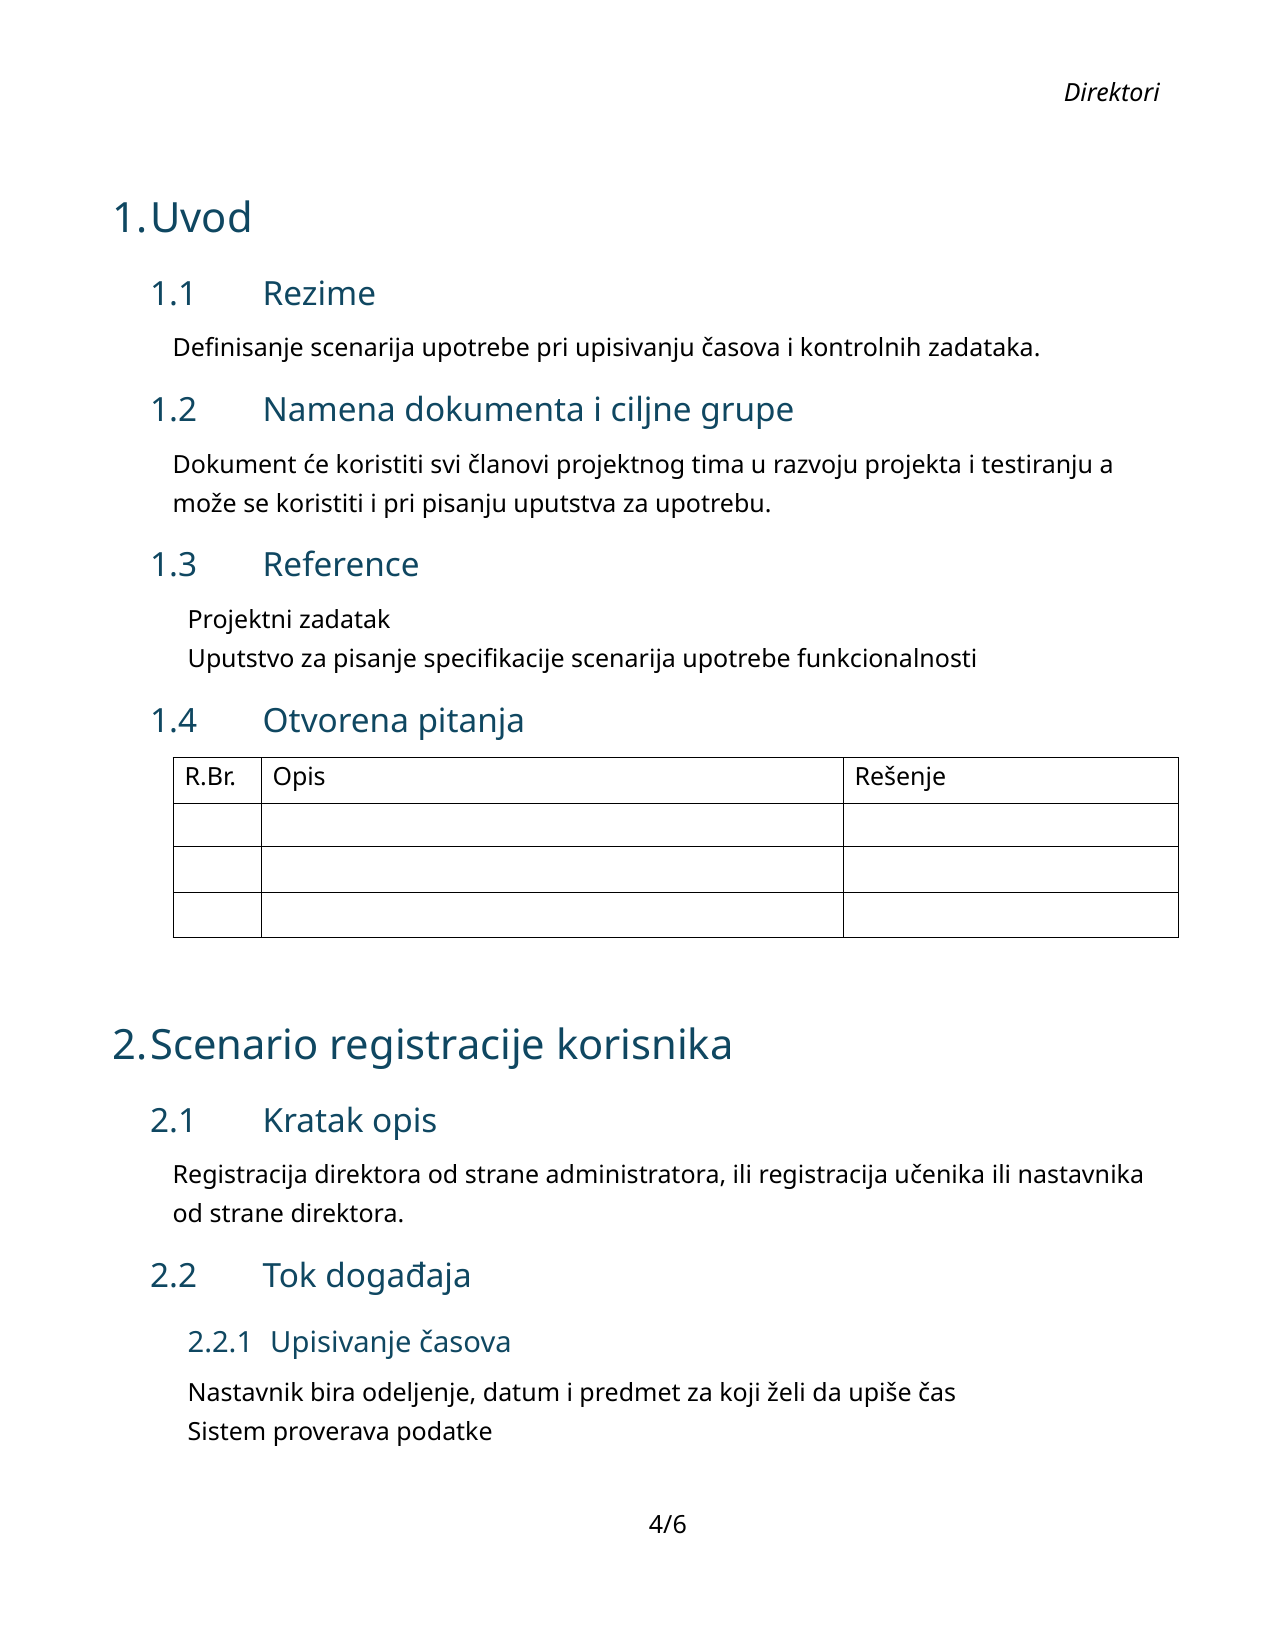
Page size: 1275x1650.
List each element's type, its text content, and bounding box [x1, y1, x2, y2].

table_cell [262, 804, 843, 846]
table_cell [262, 847, 843, 892]
table_cell [262, 893, 843, 937]
table_cell [844, 893, 1178, 937]
table_cell [844, 847, 1178, 892]
subtitle Tok događaja [150, 1252, 1162, 1297]
list Projektni zadatak [187, 602, 1162, 636]
subtitle Kratak opis [150, 1096, 1162, 1142]
table_cell [174, 847, 261, 892]
table_cell [174, 893, 261, 937]
subtitle Namena dokumenta i ciljne grupe [150, 386, 1162, 431]
table_cell [844, 804, 1178, 846]
text Registracija direktora od strane administratora, ili registracija učenika ili nastavnika od strane direktora. [172, 1157, 1162, 1230]
table_header Rešenje [844, 758, 1178, 803]
text Definisanje scenarija upotrebe pri upisivanju časova i kontrolnih zadataka. [172, 330, 1162, 364]
text Dokument će koristiti svi članovi projektnog tima u razvoju projekta i testiranju a može se koristiti i pri pisanju uputstva za upotrebu. [172, 446, 1162, 519]
subtitle Reference [150, 541, 1162, 587]
subtitle Rezime [150, 269, 1162, 315]
table_header Opis [262, 758, 843, 803]
subtitle Upisivanje časova [187, 1321, 1162, 1361]
list Nastavnik bira odeljenje, datum i predmet za koji želi da upiše čas [187, 1375, 1162, 1409]
list Uputstvo za pisanje specifikacije scenarija upotrebe funkcionalnosti [187, 641, 1162, 675]
subtitle Uvod [112, 187, 1162, 244]
table_header R.Br. [174, 758, 261, 803]
subtitle Otvorena pitanja [150, 697, 1162, 742]
subtitle Scenario registracije korisnika [112, 1014, 1162, 1071]
list Sistem proverava podatke [187, 1414, 1162, 1448]
table_cell [174, 804, 261, 846]
